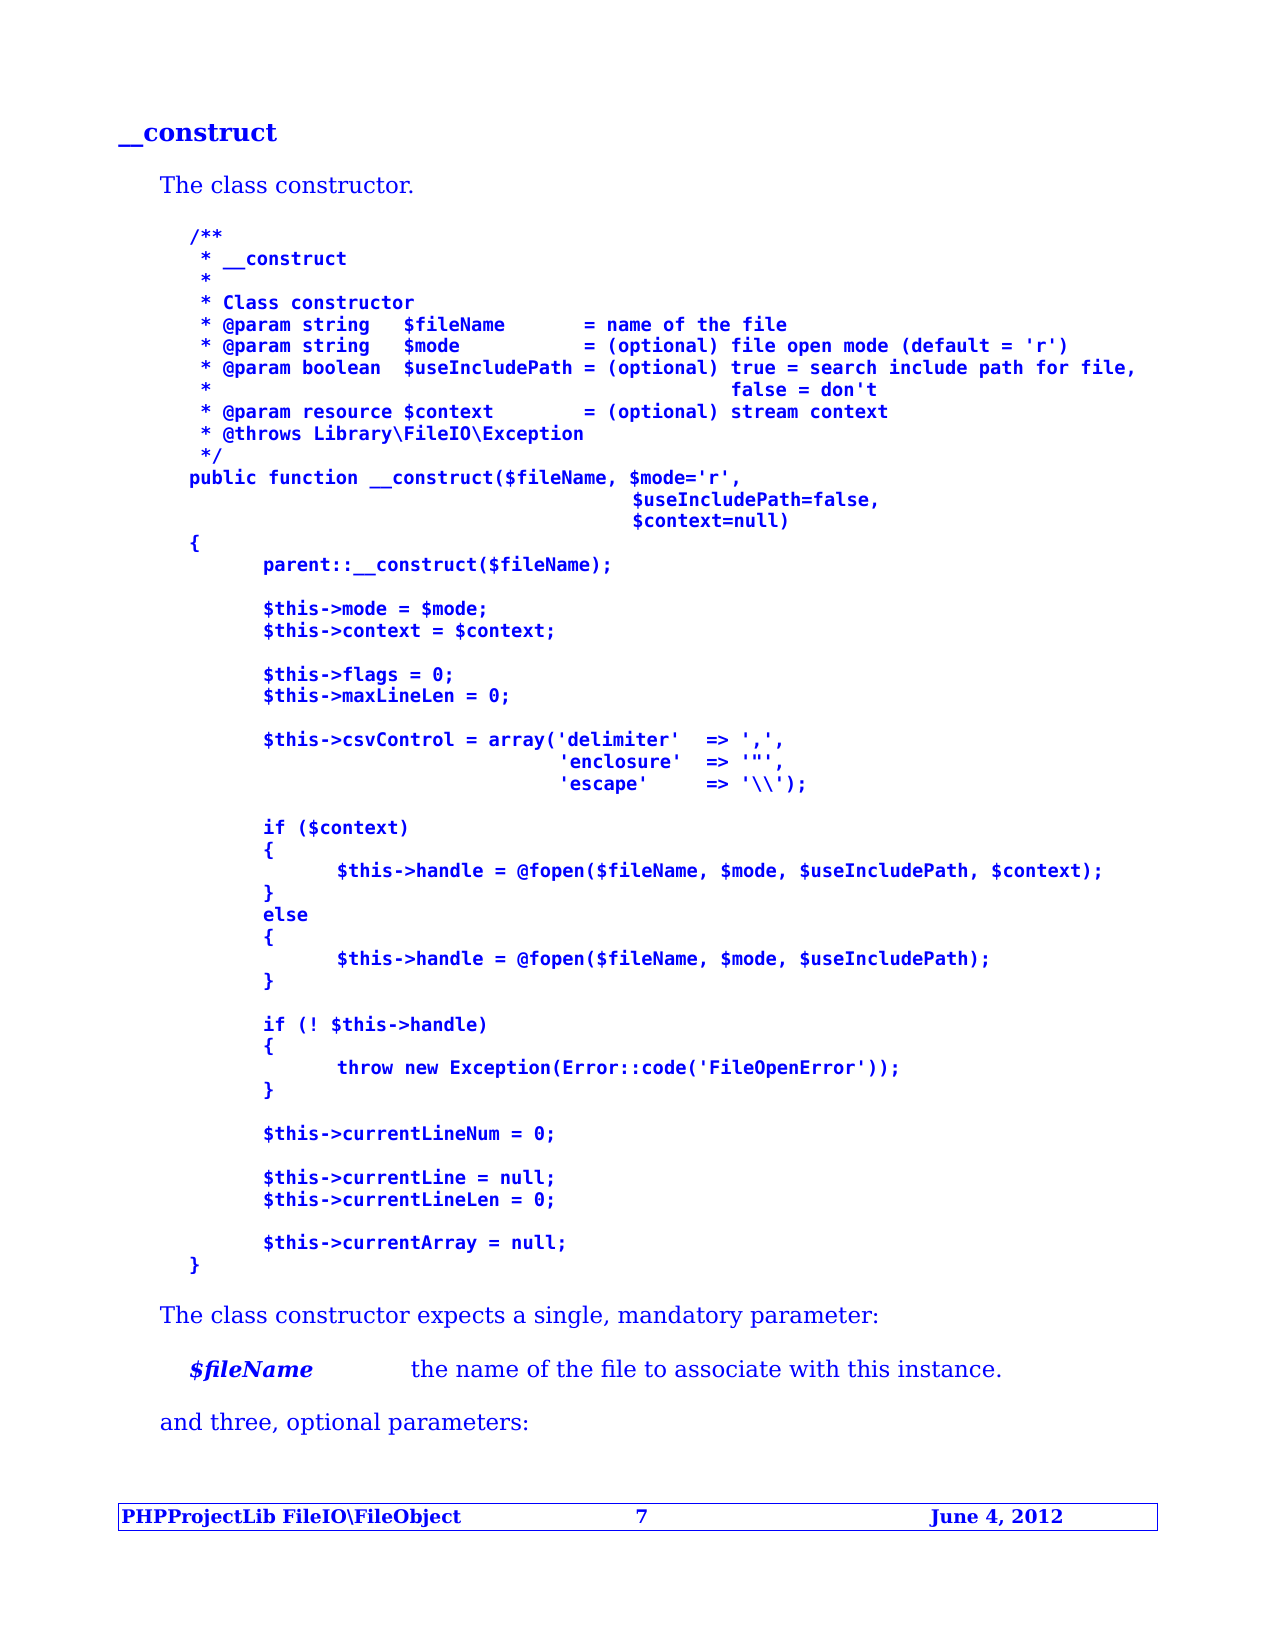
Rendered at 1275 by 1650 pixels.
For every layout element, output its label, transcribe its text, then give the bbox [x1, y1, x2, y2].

list $this->context = $context; [189, 620, 1157, 642]
list $this->currentLineLen = 0; [189, 1188, 1157, 1210]
list * __construct [189, 248, 1157, 270]
text The class constructor expects a single, mandatory parameter: [159, 1303, 1157, 1329]
list } [189, 882, 1157, 904]
list 'escape' => '\\'); [189, 773, 1157, 795]
list { [189, 532, 1157, 554]
list * @param resource $context = (optional) stream context [189, 401, 1157, 423]
list $this->currentArray = null; [189, 1232, 1157, 1254]
list */ [189, 445, 1157, 467]
text $fileName the name of the file to associate with this instance. [189, 1356, 1157, 1383]
list } [189, 1254, 1157, 1276]
list parent::__construct($fileName); [189, 554, 1157, 576]
list $this->currentLine = null; [189, 1167, 1157, 1188]
list { [189, 838, 1157, 860]
list $this->handle = @fopen($fileName, $mode, $useIncludePath); [189, 948, 1157, 970]
list * @param string $mode = (optional) file open mode (default = 'r') [189, 335, 1157, 357]
list { [189, 1035, 1157, 1057]
list $this->flags = 0; [189, 663, 1157, 685]
list * @param string $fileName = name of the file [189, 313, 1157, 335]
list * Class constructor [189, 292, 1157, 313]
list $this->mode = $mode; [189, 598, 1157, 620]
list if (! $this->handle) [189, 1013, 1157, 1035]
list { [189, 926, 1157, 948]
list $this->csvControl = array('delimiter' => ',', [189, 729, 1157, 751]
list $this->maxLineLen = 0; [189, 685, 1157, 707]
title __construct [118, 118, 1157, 147]
list * false = don't [189, 379, 1157, 401]
list } [189, 1079, 1157, 1101]
list * [189, 270, 1157, 292]
list public function __construct($fileName, $mode='r', [189, 467, 1157, 488]
list /** [189, 226, 1157, 248]
text The class constructor. [159, 173, 1157, 199]
list $this->handle = @fopen($fileName, $mode, $useIncludePath, $context); [189, 860, 1157, 882]
list * @param boolean $useIncludePath = (optional) true = search include path for file, [189, 357, 1157, 379]
text and three, optional parameters: [159, 1409, 1157, 1463]
list $useIncludePath=false, [189, 488, 1157, 510]
list } [189, 970, 1157, 992]
list $this->currentLineNum = 0; [189, 1123, 1157, 1145]
list 'enclosure' => '"', [189, 751, 1157, 773]
list if ($context) [189, 817, 1157, 838]
list $context=null) [189, 510, 1157, 532]
list * @throws Library\FileIO\Exception [189, 423, 1157, 445]
list else [189, 904, 1157, 926]
list throw new Exception(Error::code('FileOpenError')); [189, 1057, 1157, 1079]
